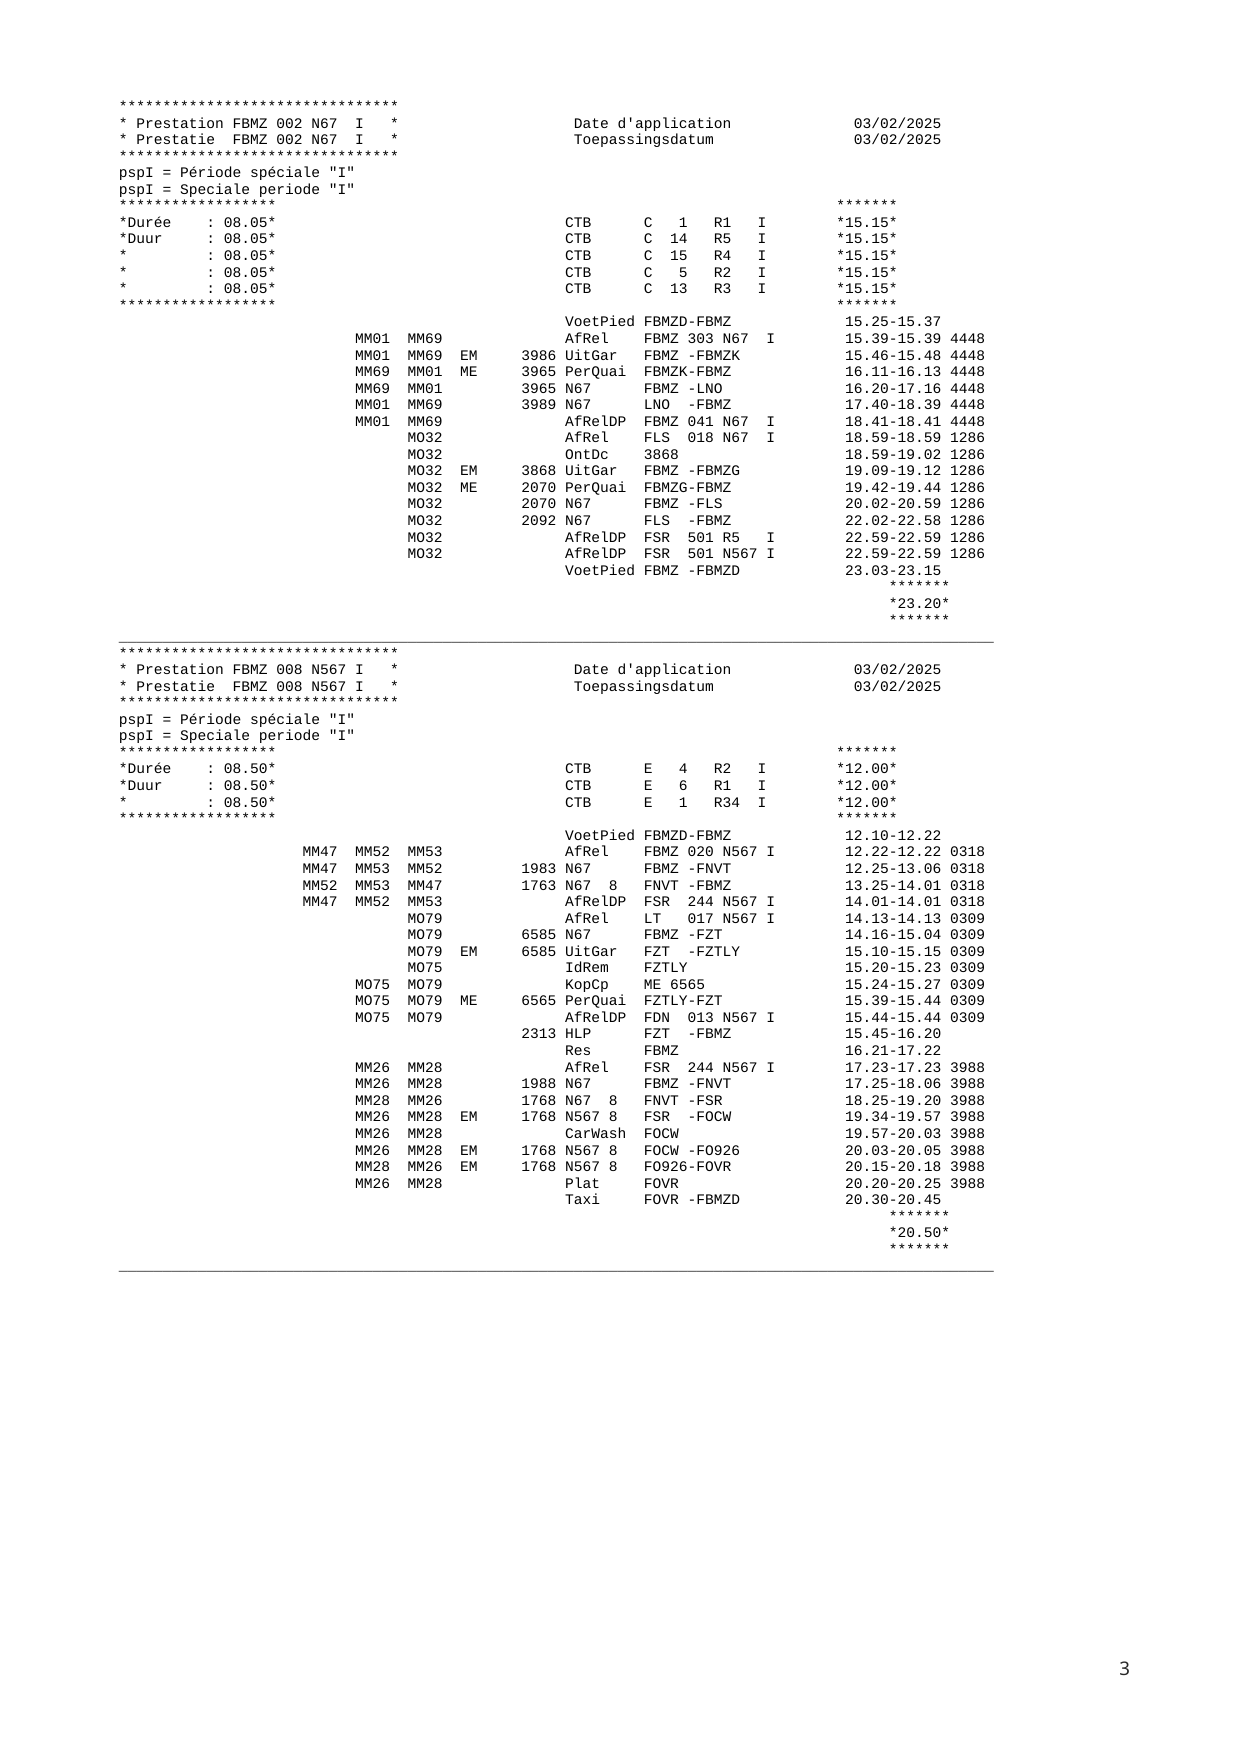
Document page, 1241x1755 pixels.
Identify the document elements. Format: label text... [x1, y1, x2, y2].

text ******************************** * Prestation FBMZ 002 N67 I * Date d'application 03/02/2025 * Prestatie FBMZ 002 N67 I * Toepassingsdatum 03/02/2025 ******************************** pspI = Période spéciale "I" pspI = Speciale periode "I" ****************** ******* *Durée : 08.05* CTB C 1 R1 I *15.15* *Duur : 08.05* CTB C 14 R5 I *15.15* * : 08.05* CTB C 15 R4 I *15.15* * : 08.05* CTB C 5 R2 I *15.15* * : 08.05* CTB C 13 R3 I *15.15* ****************** ******* VoetPied FBMZD-FBMZ 15.25-15.37 MM01 MM69 AfRel FBMZ 303 N67 I 15.39-15.39 4448 MM01 MM69 EM 3986 UitGar FBMZ -FBMZK 15.46-15.48 4448 MM69 MM01 ME 3965 PerQuai FBMZK-FBMZ 16.11-16.13 4448 MM69 MM01 3965 N67 FBMZ -LNO 16.20-17.16 4448 MM01 MM69 3989 N67 LNO -FBMZ 17.40-18.39 4448 MM01 MM69 AfRelDP FBMZ 041 N67 I 18.41-18.41 4448 MO32 AfRel FLS 018 N67 I 18.59-18.59 1286 MO32 OntDc 3868 18.59-19.02 1286 MO32 EM 3868 UitGar FBMZ -FBMZG 19.09-19.12 1286 MO32 ME 2070 PerQuai FBMZG-FBMZ 19.42-19.44 1286 MO32 2070 N67 FBMZ -FLS 20.02-20.59 1286 MO32 2092 N67 FLS -FBMZ 22.02-22.58 1286 MO32 AfRelDP FSR 501 R5 I 22.59-22.59 1286 MO32 AfRelDP FSR 501 N567 I 22.59-22.59 1286 VoetPied FBMZ -FBMZD 23.03-23.15 ******* *23.20* ******* ____________________________________________________________________________________________________ [119, 99, 1122, 646]
text ******************************** * Prestation FBMZ 008 N567 I * Date d'application 03/02/2025 * Prestatie FBMZ 008 N567 I * Toepassingsdatum 03/02/2025 ******************************** pspI = Période spéciale "I" pspI = Speciale periode "I" ****************** ******* *Durée : 08.50* CTB E 4 R2 I *12.00* *Duur : 08.50* CTB E 6 R1 I *12.00* * : 08.50* CTB E 1 R34 I *12.00* ****************** ******* VoetPied FBMZD-FBMZ 12.10-12.22 MM47 MM52 MM53 AfRel FBMZ 020 N567 I 12.22-12.22 0318 MM47 MM53 MM52 1983 N67 FBMZ -FNVT 12.25-13.06 0318 MM52 MM53 MM47 1763 N67 8 FNVT -FBMZ 13.25-14.01 0318 MM47 MM52 MM53 AfRelDP FSR 244 N567 I 14.01-14.01 0318 MO79 AfRel LT 017 N567 I 14.13-14.13 0309 MO79 6585 N67 FBMZ -FZT 14.16-15.04 0309 MO79 EM 6585 UitGar FZT -FZTLY 15.10-15.15 0309 MO75 IdRem FZTLY 15.20-15.23 0309 MO75 MO79 KopCp ME 6565 15.24-15.27 0309 MO75 MO79 ME 6565 PerQuai FZTLY-FZT 15.39-15.44 0309 MO75 MO79 AfRelDP FDN 013 N567 I 15.44-15.44 0309 2313 HLP FZT -FBMZ 15.45-16.20 Res FBMZ 16.21-17.22 MM26 MM28 AfRel FSR 244 N567 I 17.23-17.23 3988 MM26 MM28 1988 N67 FBMZ -FNVT 17.25-18.06 3988 MM28 MM26 1768 N67 8 FNVT -FSR 18.25-19.20 3988 MM26 MM28 EM 1768 N567 8 FSR -FOCW 19.34-19.57 3988 MM26 MM28 CarWash FOCW 19.57-20.03 3988 MM26 MM28 EM 1768 N567 8 FOCW -FO926 20.03-20.05 3988 MM28 MM26 EM 1768 N567 8 FO926-FOVR 20.15-20.18 3988 MM26 MM28 Plat FOVR 20.20-20.25 3988 Taxi FOVR -FBMZD 20.30-20.45 ******* *20.50* ******* ____________________________________________________________________________________________________ [119, 646, 1122, 1275]
